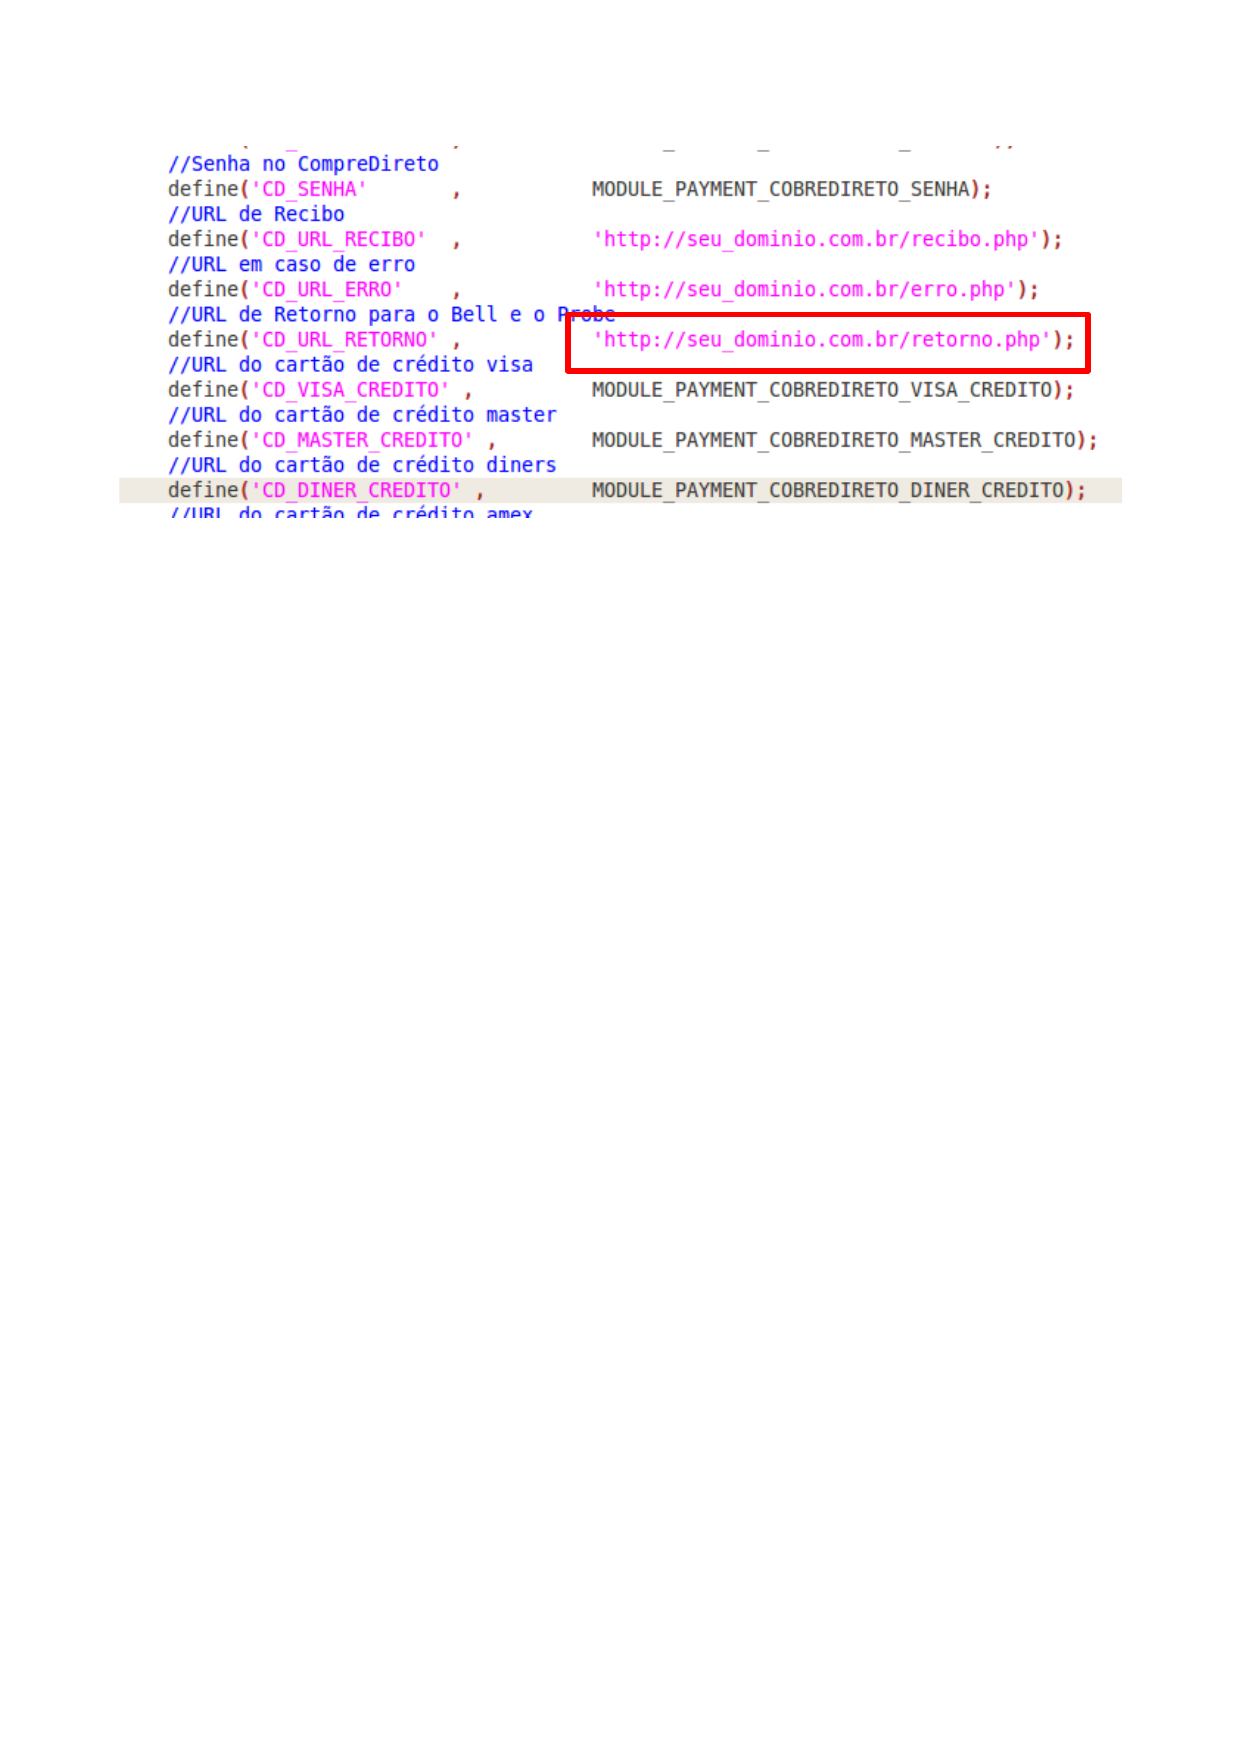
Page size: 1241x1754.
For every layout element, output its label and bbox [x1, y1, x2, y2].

picture [118, 146, 1123, 518]
